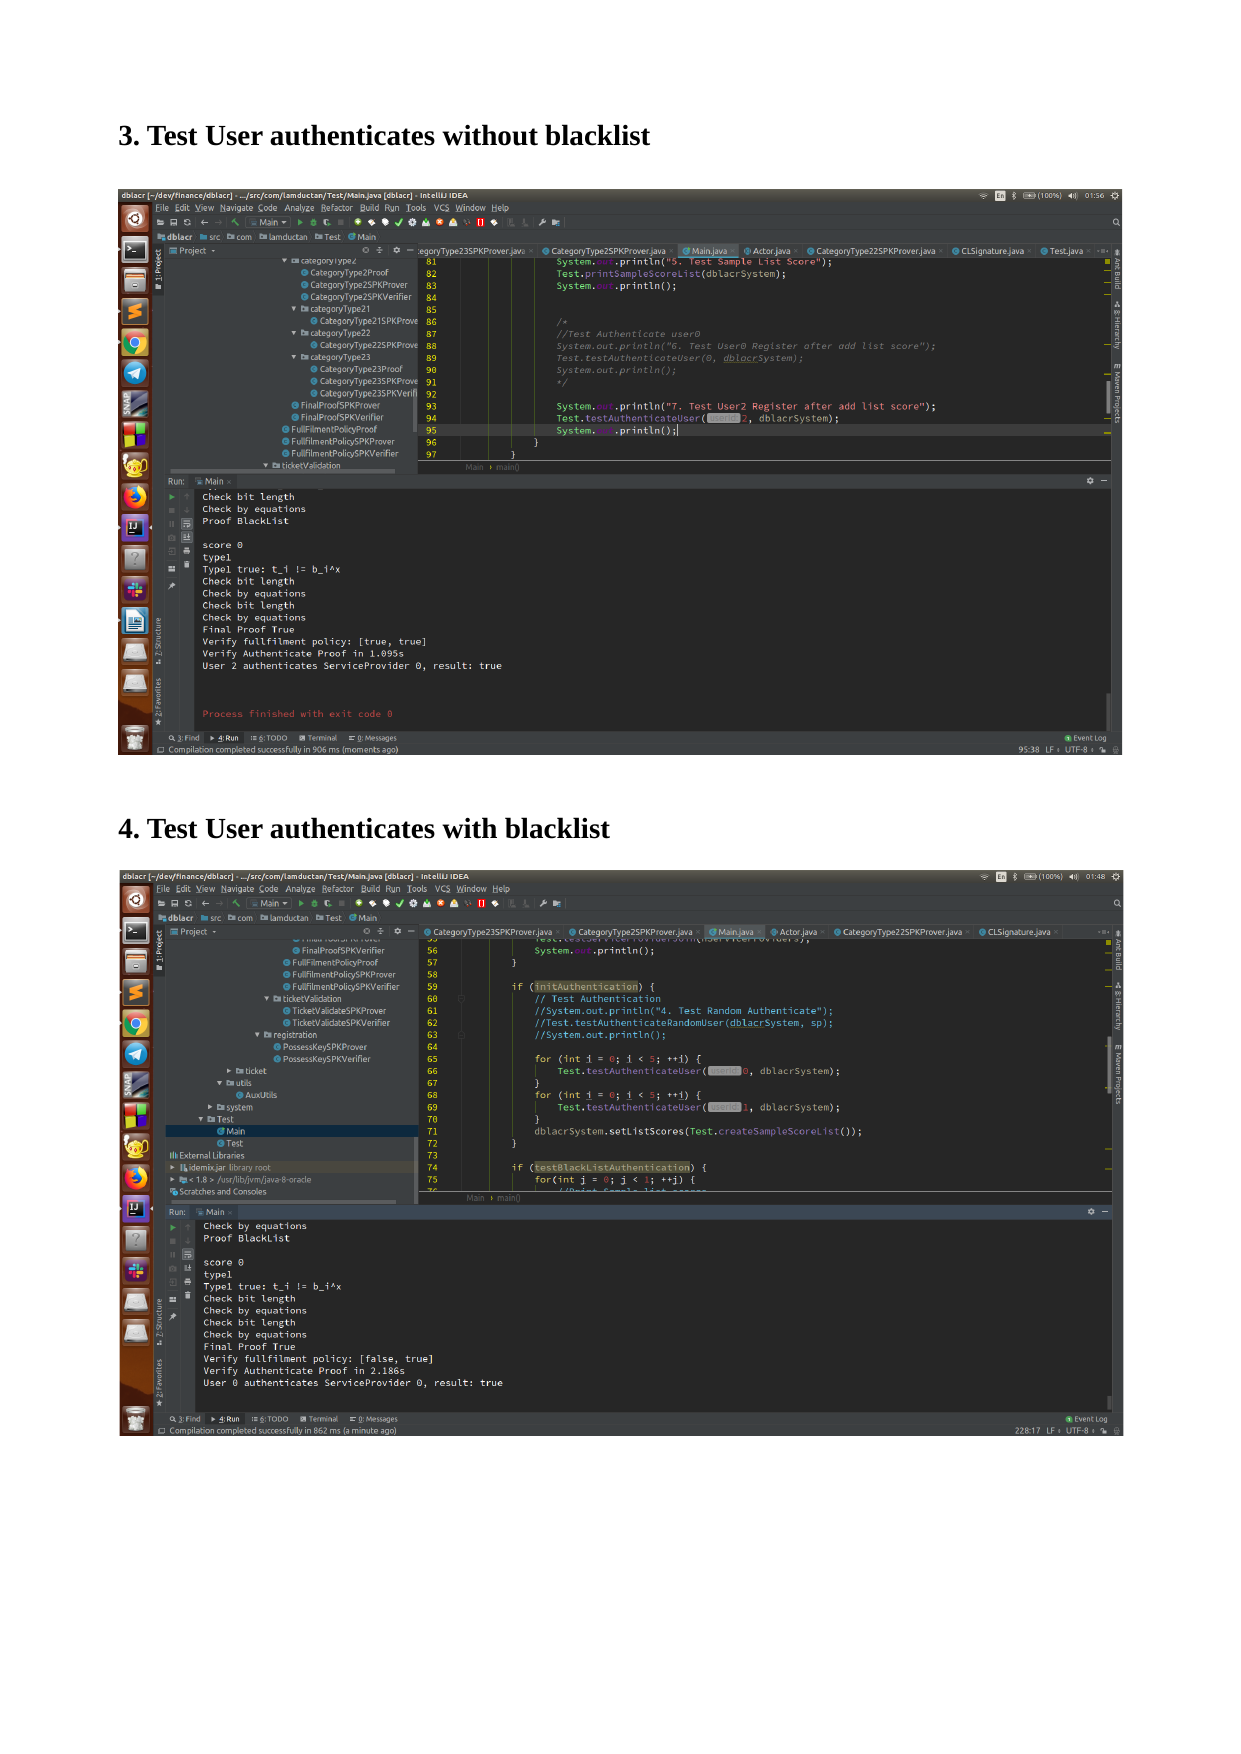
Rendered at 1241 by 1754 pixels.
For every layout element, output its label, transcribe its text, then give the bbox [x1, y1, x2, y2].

text 4. Test User authenticates with blacklist [118, 812, 1122, 845]
picture [119, 870, 1124, 1436]
text 3. Test User authenticates without blacklist [118, 118, 1122, 152]
picture [118, 189, 1123, 755]
